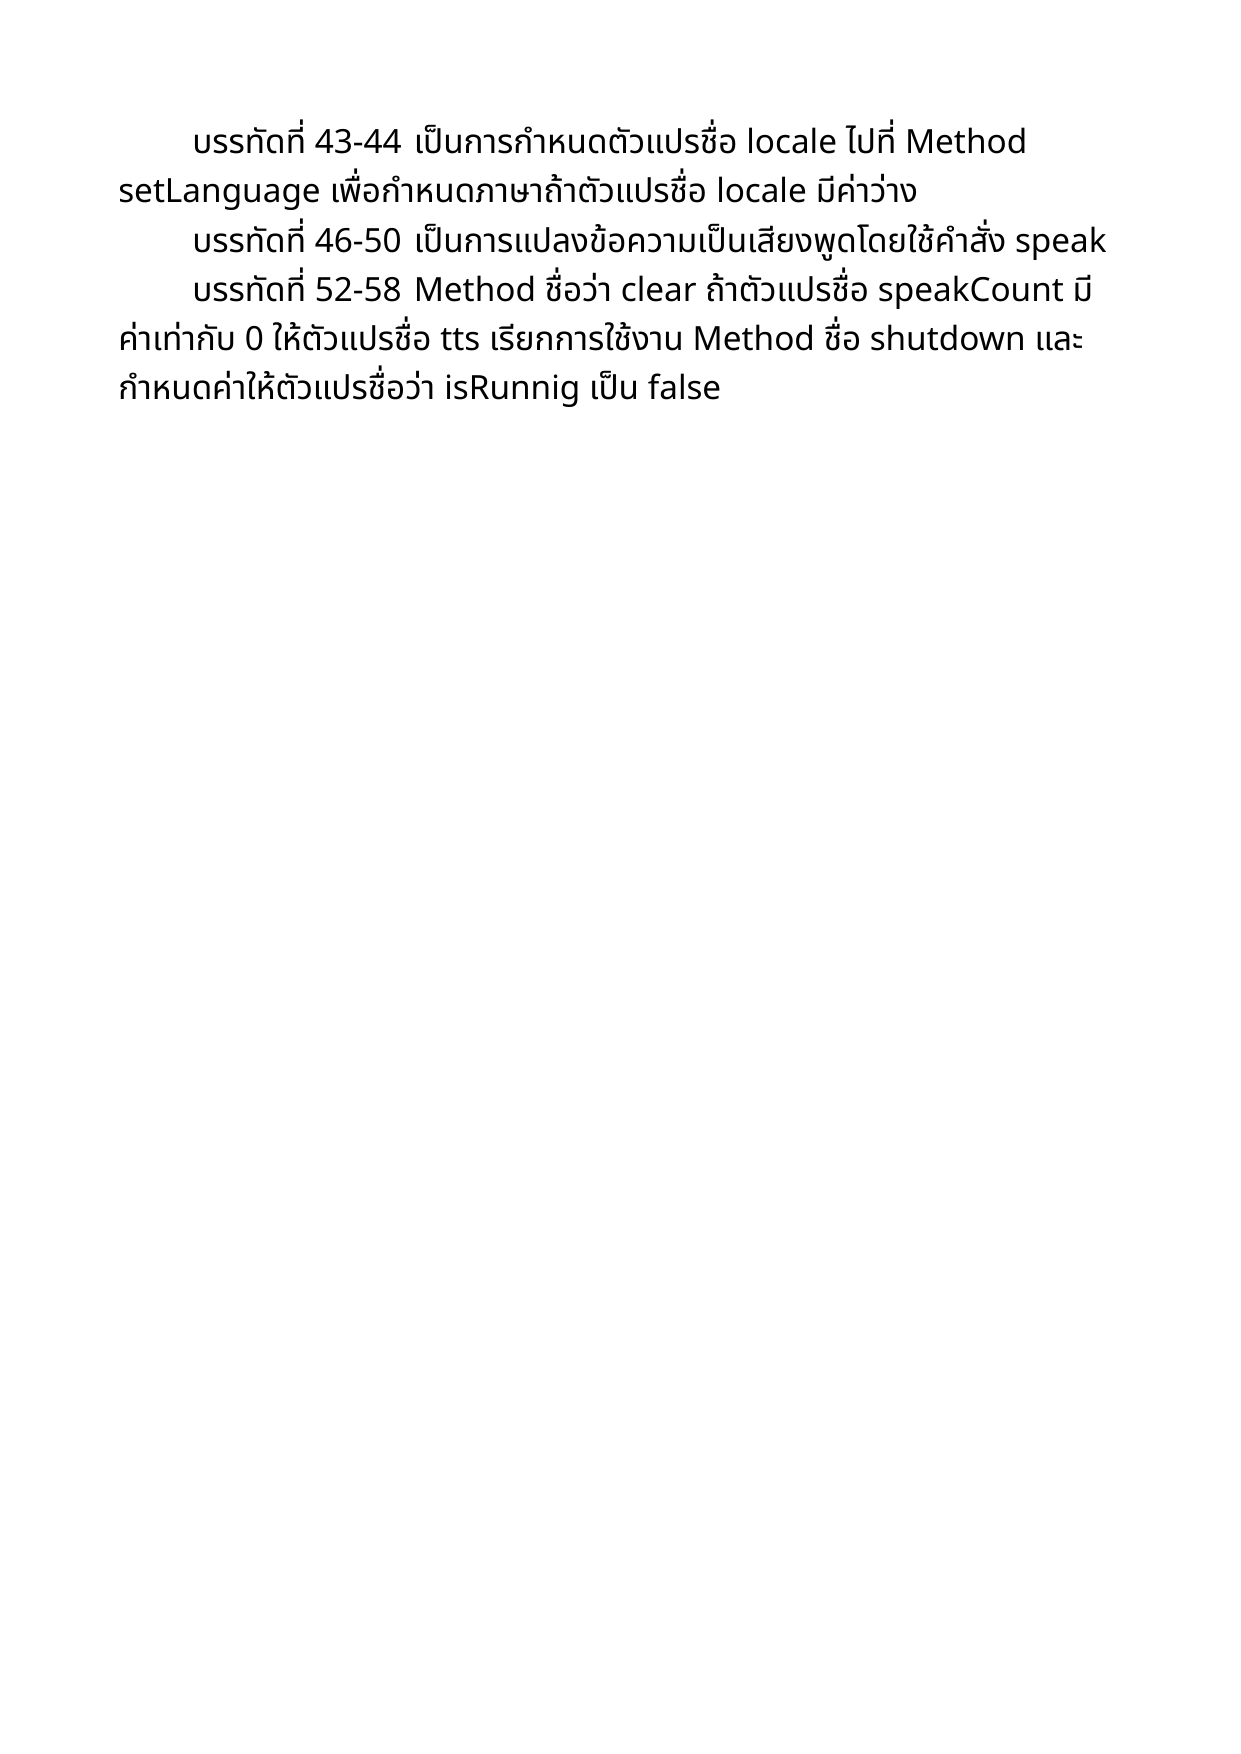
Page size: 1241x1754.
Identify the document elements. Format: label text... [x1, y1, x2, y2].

text บรรทัดที่ 43-44 เป็นการกำหนดตัวแปรชื่อ locale ไปที่ Method setLanguage เพื่อกำหนดภาษาถ้าตัวแปรชื่อ locale มีค่าว่าง [118, 118, 1122, 216]
text บรรทัดที่ 52-58 Method ชื่อว่า clear ถ้าตัวแปรชื่อ speakCount มีค่าเท่ากับ 0 ให้ตัวแปรชื่อ tts เรียกการใช้งาน Method ชื่อ shutdown และกำหนดค่าให้ตัวแปรชื่อว่า isRunnig เป็น false [118, 266, 1122, 413]
text บรรทัดที่ 46-50 เป็นการแปลงข้อความเป็นเสียงพูดโดยใช้คำสั่ง speak [118, 216, 1122, 266]
